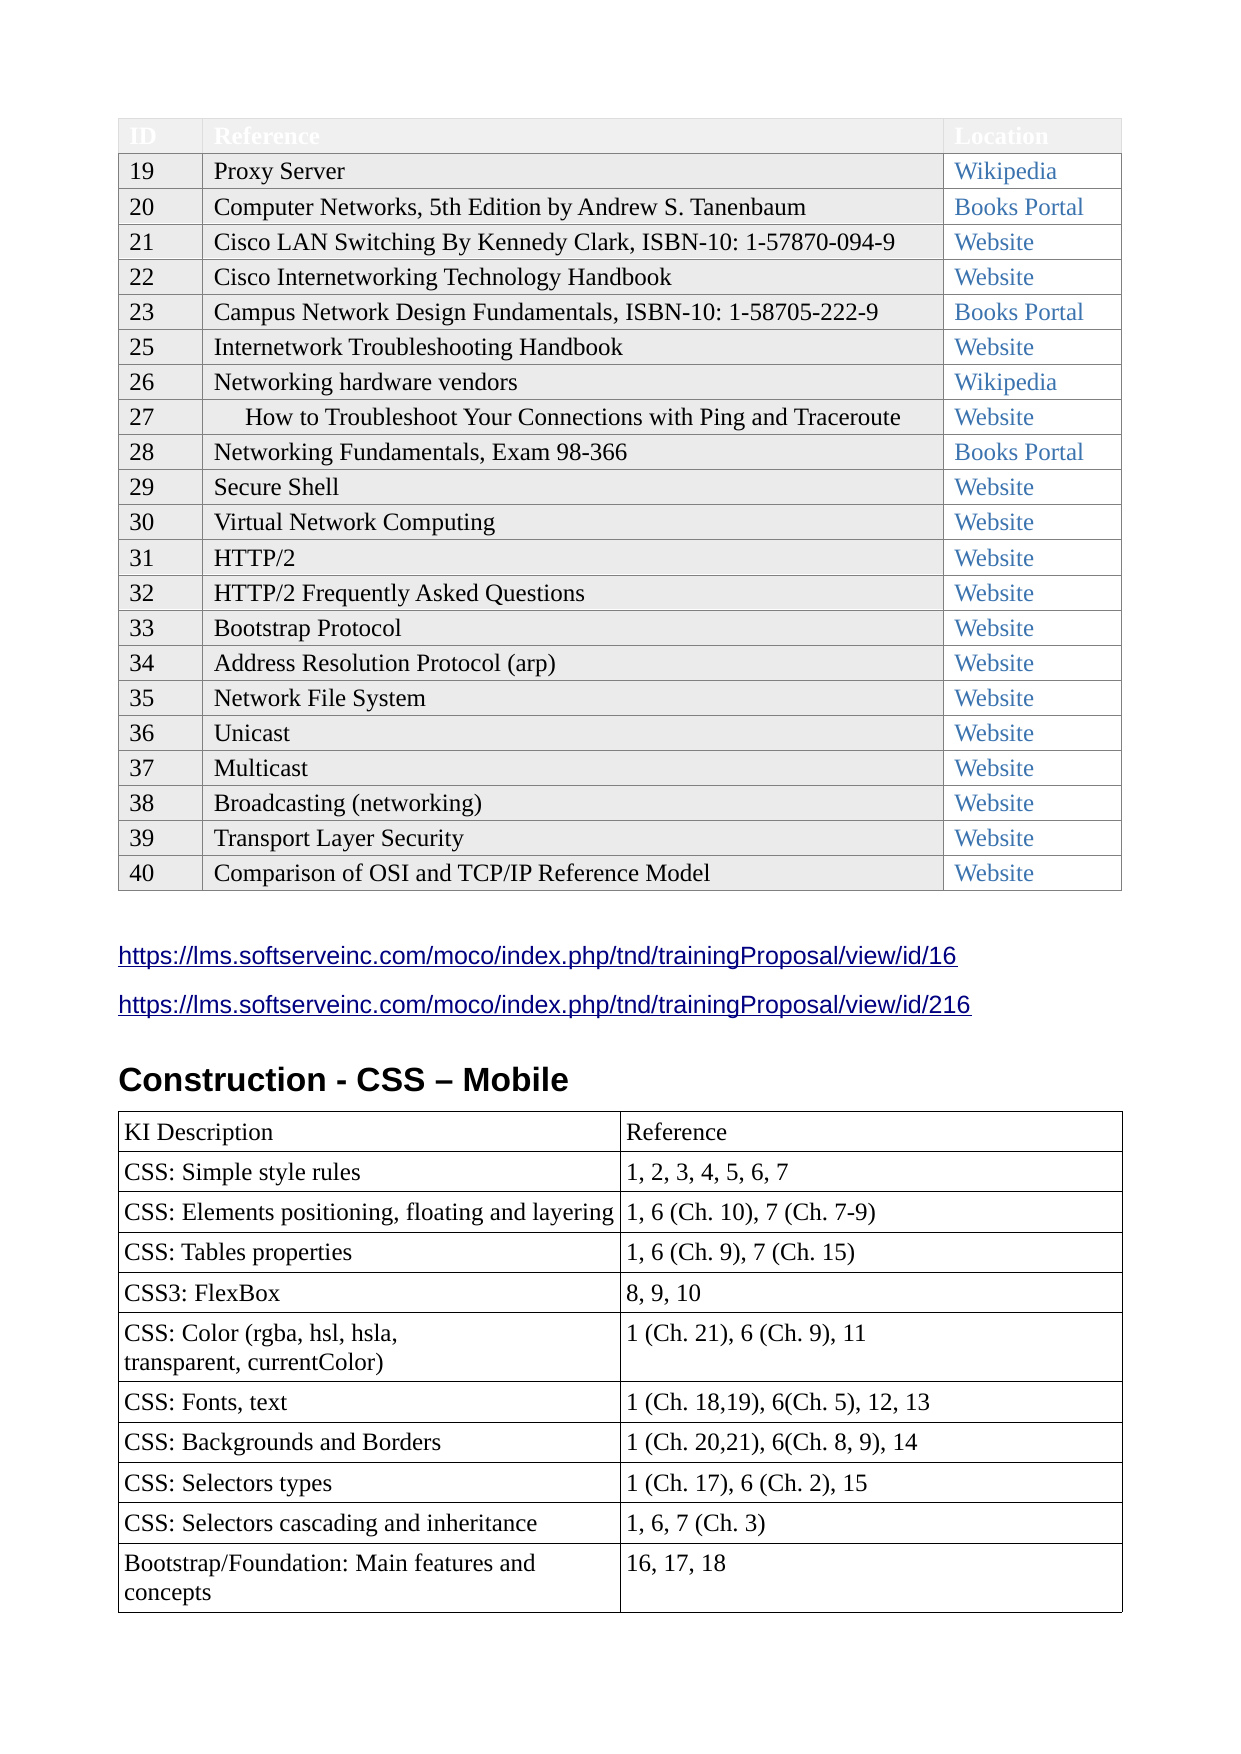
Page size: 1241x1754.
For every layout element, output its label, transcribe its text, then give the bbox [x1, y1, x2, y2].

subtitle Construction - CSS – Mobile [118, 1059, 1122, 1098]
table_cell CSS: Simple style rules [119, 1152, 620, 1191]
table_cell 21 [119, 225, 202, 258]
table_cell 1 (Ch. 18,19), 6(Ch. 5), 12, 13 [621, 1382, 1122, 1422]
table_cell Books Portal [944, 189, 1121, 223]
table_cell 20 [119, 189, 202, 223]
table_cell Broadcasting (networking) [203, 786, 943, 820]
table_cell Cisco Internetworking Technology Handbook [203, 260, 943, 294]
table_cell CSS: Selectors cascading and inheritance [119, 1503, 620, 1543]
table_cell CSS: Elements positioning, floating and layering [119, 1192, 620, 1232]
table_cell Internetwork Troubleshooting Handbook [203, 330, 943, 364]
table_cell Computer Networks, 5th Edition by Andrew S. Tanenbaum [203, 189, 943, 223]
table_cell Website [944, 260, 1121, 294]
table_cell Wikipedia [944, 154, 1121, 188]
table_cell Website [944, 611, 1121, 645]
table_cell Website [944, 856, 1121, 890]
table_header Reference [621, 1112, 1122, 1151]
table_cell 1 (Ch. 20,21), 6(Ch. 8, 9), 14 [621, 1423, 1122, 1462]
table_cell How to Troubleshoot Your Connections with Ping and Traceroute [203, 400, 943, 434]
table_cell 23 [119, 295, 202, 329]
table_cell 32 [119, 576, 202, 609]
table_cell HTTP/2 Frequently Asked Questions [203, 576, 943, 609]
table_cell Proxy Server [203, 154, 943, 188]
table_cell Campus Network Design Fundamentals, ISBN-10: 1-58705-222-9 [203, 295, 943, 329]
table_cell Virtual Network Computing [203, 505, 943, 539]
table_cell CSS: Fonts, text [119, 1382, 620, 1422]
table_cell 1, 6 (Ch. 9), 7 (Ch. 15) [621, 1233, 1122, 1272]
table_cell Website [944, 505, 1121, 539]
table_cell Website [944, 681, 1121, 715]
table_cell 30 [119, 505, 202, 539]
table_header Reference [203, 119, 943, 153]
table_header Location [944, 119, 1121, 153]
table_cell Website [944, 716, 1121, 750]
table_cell Books Portal [944, 295, 1121, 329]
table_cell Website [944, 646, 1121, 680]
table_cell 29 [119, 470, 202, 504]
table_cell 25 [119, 330, 202, 364]
table_cell Website [944, 470, 1121, 504]
table_cell Website [944, 821, 1121, 855]
text https://lms.softserveinc.com/moco/index.php/tnd/trainingProposal/view/id/16 [118, 941, 1122, 969]
table_cell 31 [119, 540, 202, 574]
table_cell Networking Fundamentals, Exam 98-366 [203, 435, 943, 469]
table_cell Website [944, 786, 1121, 820]
table_cell 40 [119, 856, 202, 890]
table_cell Address Resolution Protocol (arp) [203, 646, 943, 680]
table_cell Multicast [203, 751, 943, 785]
text https://lms.softserveinc.com/moco/index.php/tnd/trainingProposal/view/id/216 [118, 990, 1122, 1018]
table_cell 1, 2, 3, 4, 5, 6, 7 [621, 1152, 1122, 1191]
table_cell 37 [119, 751, 202, 785]
table_cell Website [944, 330, 1121, 364]
table_cell 1 (Ch. 17), 6 (Ch. 2), 15 [621, 1463, 1122, 1502]
table_cell 8, 9, 10 [621, 1273, 1122, 1312]
table_cell CSS3: FlexBox [119, 1273, 620, 1312]
table_cell Bootstrap/Foundation: Main features and concepts [119, 1544, 620, 1612]
table_cell 39 [119, 821, 202, 855]
table_cell 16, 17, 18 [621, 1544, 1122, 1612]
table_header ID [119, 119, 202, 153]
table_cell Network File System [203, 681, 943, 715]
table_cell HTTP/2 [203, 540, 943, 574]
table_cell Website [944, 225, 1121, 258]
table_cell Books Portal [944, 435, 1121, 469]
table_cell Website [944, 400, 1121, 434]
table_cell 27 [119, 400, 202, 434]
table_header KI Description [119, 1112, 620, 1151]
table_cell Transport Layer Security [203, 821, 943, 855]
table_cell Bootstrap Protocol [203, 611, 943, 645]
table_cell 33 [119, 611, 202, 645]
table_cell 35 [119, 681, 202, 715]
table_cell 22 [119, 260, 202, 294]
table_cell CSS: Tables properties [119, 1233, 620, 1272]
table_cell 36 [119, 716, 202, 750]
table_cell 38 [119, 786, 202, 820]
table_cell Website [944, 576, 1121, 609]
table_cell 28 [119, 435, 202, 469]
table_cell Unicast [203, 716, 943, 750]
table_cell Website [944, 751, 1121, 785]
table_cell Website [944, 540, 1121, 574]
table_cell Wikipedia [944, 365, 1121, 399]
table_cell Comparison of OSI and TCP/IP Reference Model [203, 856, 943, 890]
table_cell 1, 6, 7 (Ch. 3) [621, 1503, 1122, 1543]
table_cell 34 [119, 646, 202, 680]
table_cell 19 [119, 154, 202, 188]
table_cell 26 [119, 365, 202, 399]
table_cell Cisco LAN Switching By Kennedy Clark, ISBN-10: 1-57870-094-9 [203, 225, 943, 258]
table_cell Secure Shell [203, 470, 943, 504]
table_cell 1 (Ch. 21), 6 (Ch. 9), 11 [621, 1313, 1122, 1381]
table_cell 1, 6 (Ch. 10), 7 (Ch. 7-9) [621, 1192, 1122, 1232]
table_cell Networking hardware vendors [203, 365, 943, 399]
table_cell CSS: Color (rgba, hsl, hsla, transparent, currentColor) [119, 1313, 620, 1381]
table_cell CSS: Backgrounds and Borders [119, 1423, 620, 1462]
table_cell CSS: Selectors types [119, 1463, 620, 1502]
